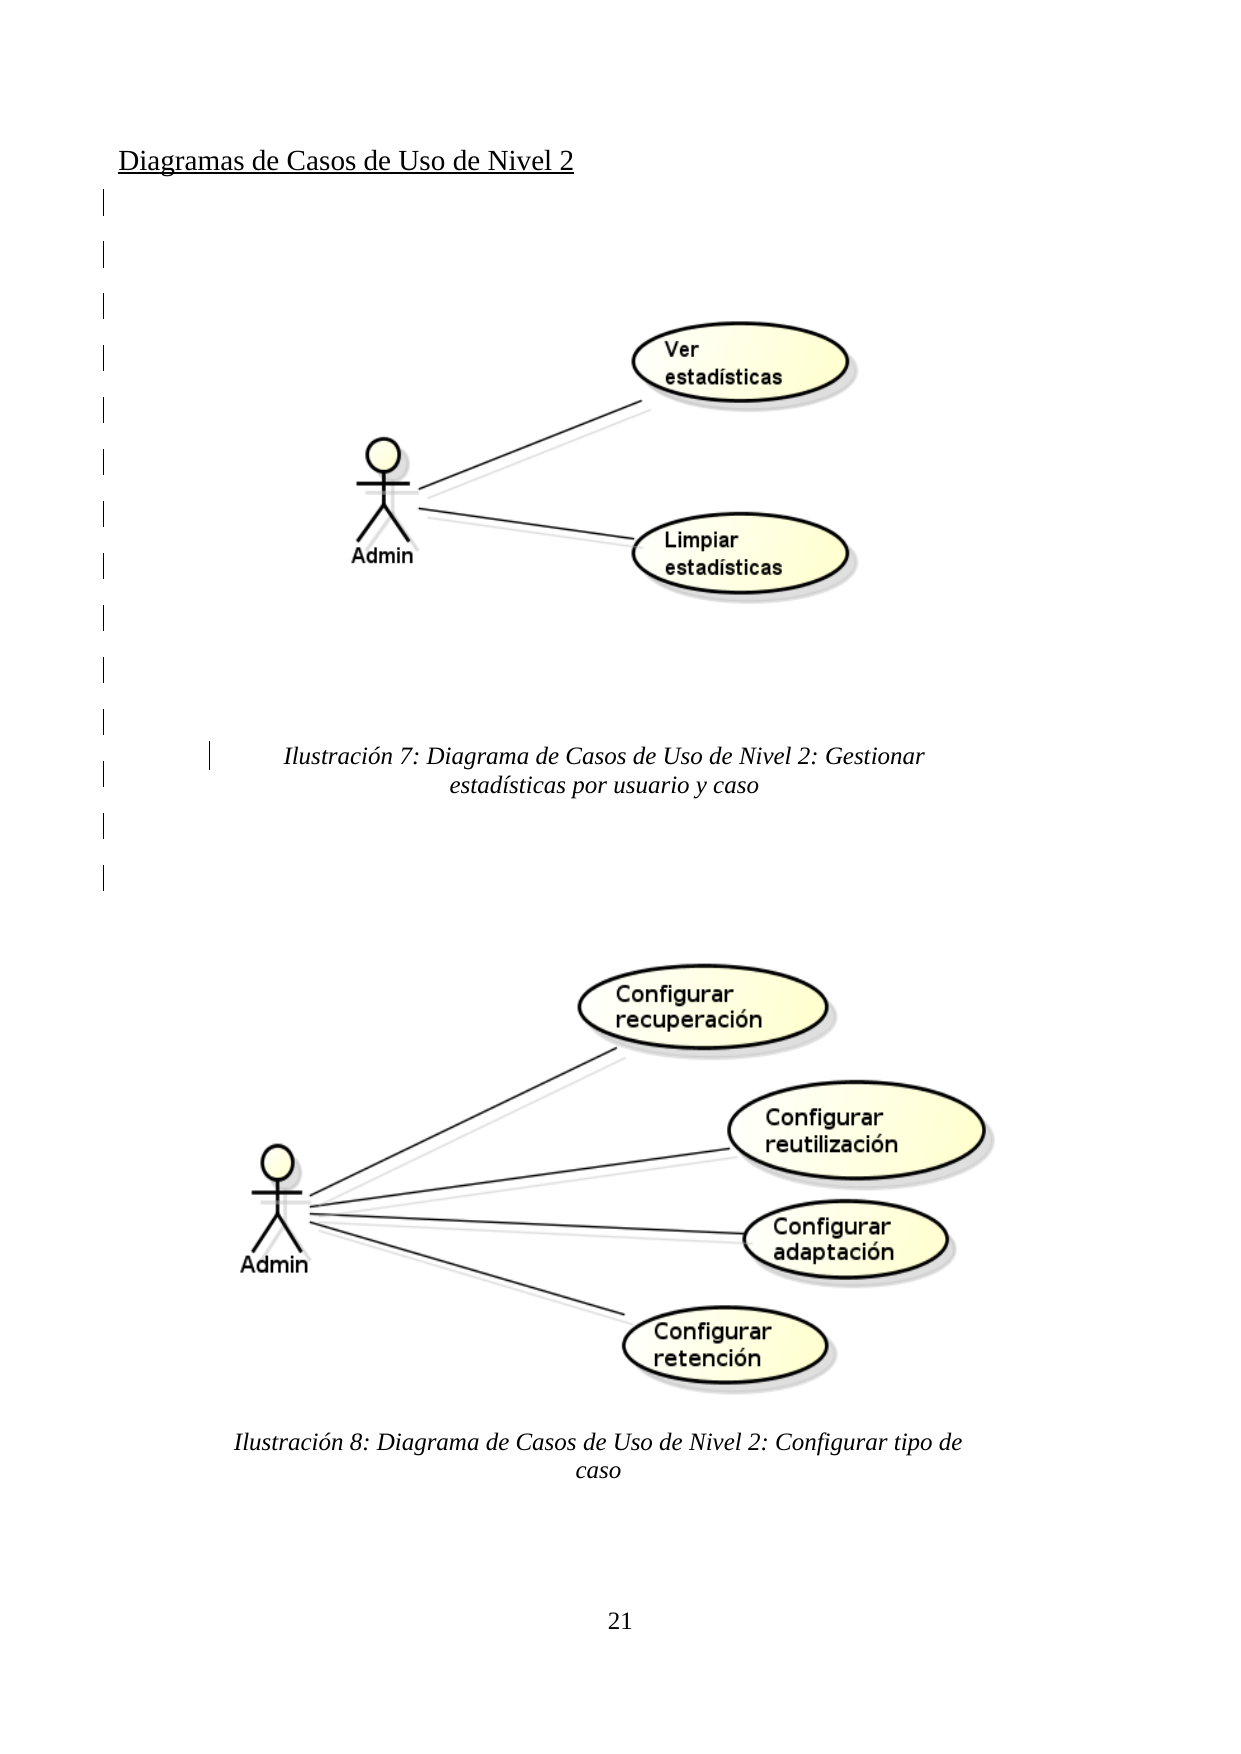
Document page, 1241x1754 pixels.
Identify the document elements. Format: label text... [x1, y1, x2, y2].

picture [256, 269, 949, 688]
text Ilustración 7: Diagrama de Casos de Uso de Nivel 2: Gestionar estadísticas por usuario y caso [224, 741, 987, 798]
subtitle Diagramas de Casos de Uso de Nivel 2 [118, 143, 1122, 177]
picture [201, 937, 1019, 1416]
text Ilustración 8: Diagrama de Casos de Uso de Nivel 2: Configurar tipo de caso [221, 1416, 978, 1484]
